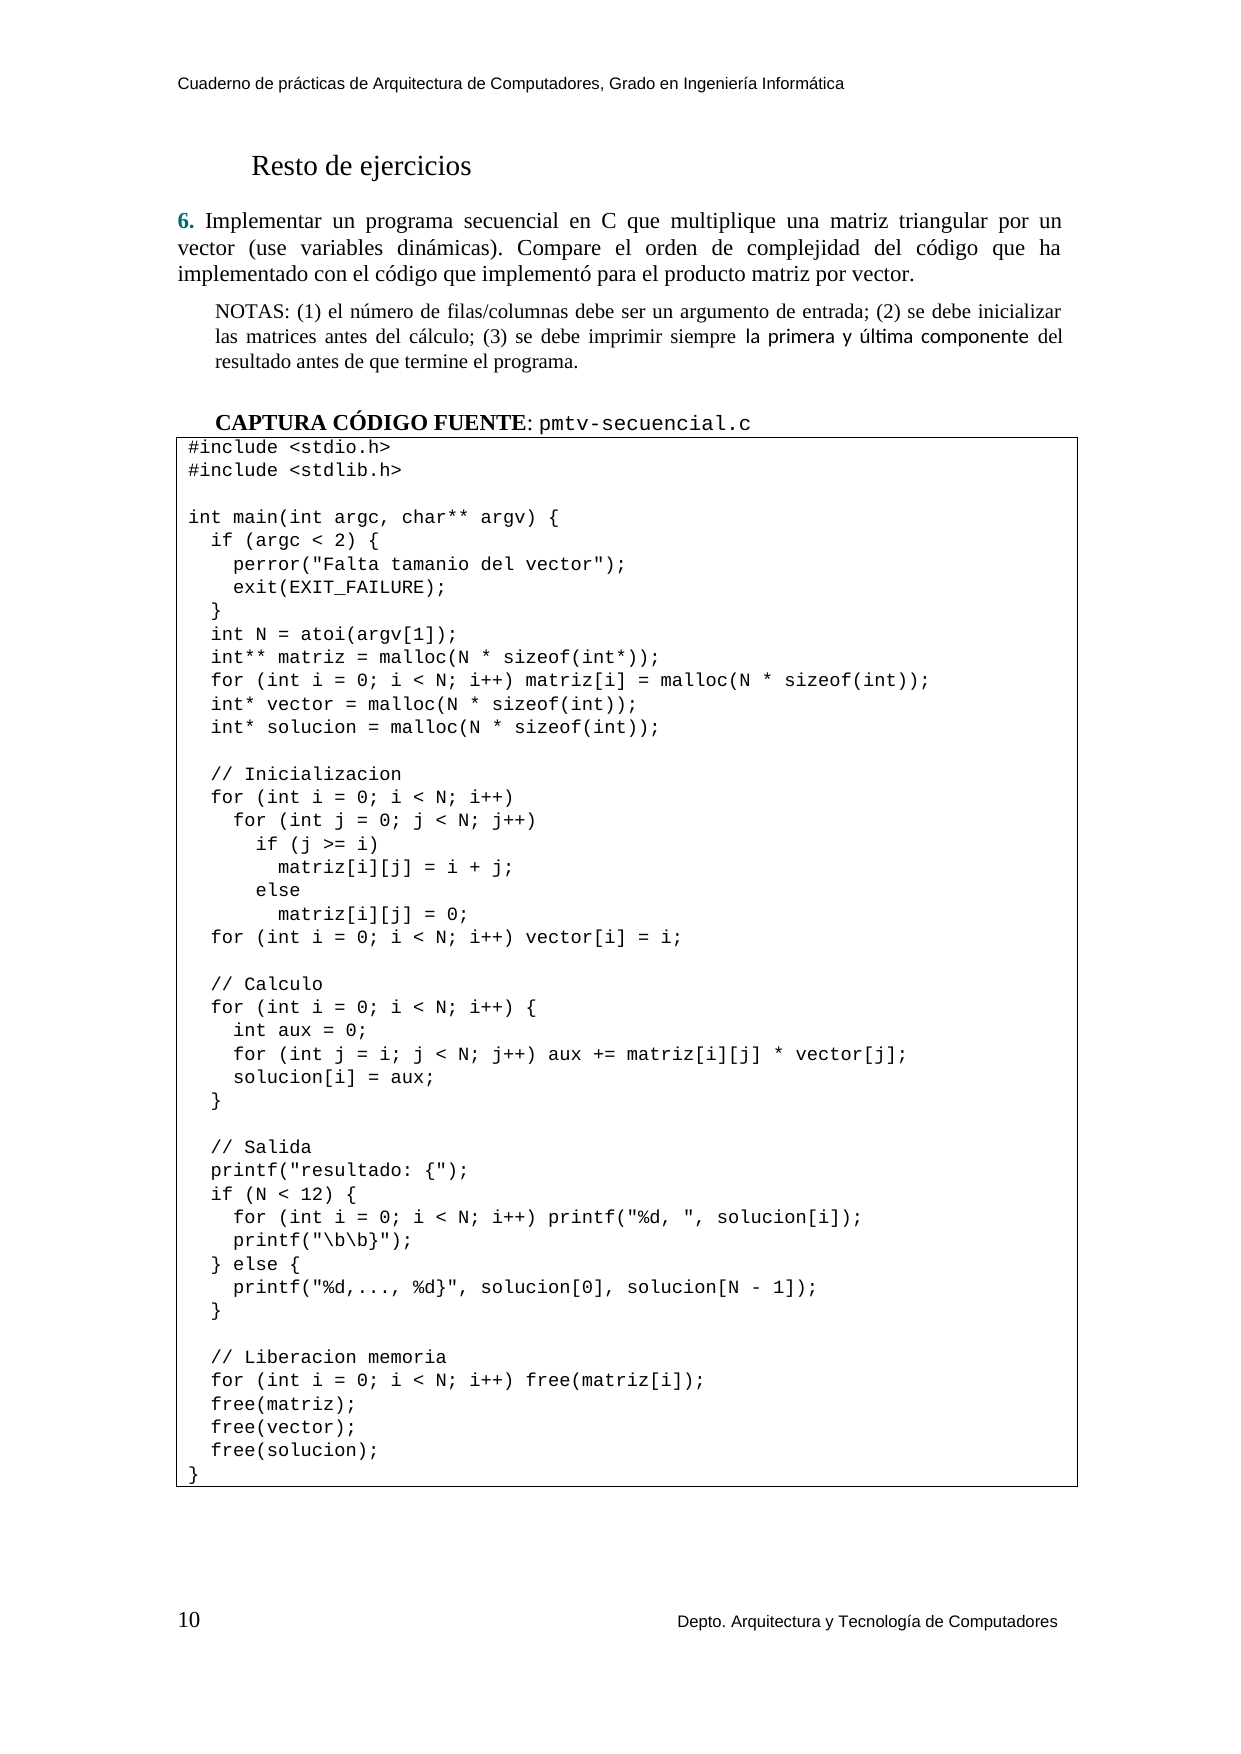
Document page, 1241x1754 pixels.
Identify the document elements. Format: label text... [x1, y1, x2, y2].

subtitle Resto de ejercicios [215, 148, 1063, 181]
list 6. Implementar un programa secuencial en C que multiplique una matriz triangular por un vector (use variables dinámicas). Compare el orden de complejidad del código que ha implementado con el código que implementó para el producto matriz por vector. [177, 207, 1063, 287]
table_header #include <stdio.h> #include <stdlib.h> int main(int argc, char** argv) { if (argc < 2) { perror("Falta tamanio del vector"); exit(EXIT_FAILURE); } int N = atoi(argv[1]); int** matriz = malloc(N * sizeof(int*)); for (int i = 0; i < N; i++) matriz[i] = malloc(N * sizeof(int)); int* vector = malloc(N * sizeof(int)); int* solucion = malloc(N * sizeof(int)); // Inicializacion for (int i = 0; i < N; i++) for (int j = 0; j < N; j++) if (j >= i) matriz[i][j] = i + j; else matriz[i][j] = 0; for (int i = 0; i < N; i++) vector[i] = i; // Calculo for (int i = 0; i < N; i++) { int aux = 0; for (int j = i; j < N; j++) aux += matriz[i][j] * vector[j]; solucion[i] = aux; } // Salida printf("resultado: {"); if (N < 12) { for (int i = 0; i < N; i++) printf("%d, ", solucion[i]); printf("\b\b}"); } else { printf("%d,..., %d}", solucion[0], solucion[N - 1]); } // Liberacion memoria for (int i = 0; i < N; i++) free(matriz[i]); free(matriz); free(vector); free(solucion); } [177, 438, 1077, 1486]
text CAPTURA CÓDIGO FUENTE: pmtv-secuencial.c [215, 409, 1063, 437]
list NOTAS: (1) el número de filas/columnas debe ser un argumento de entrada; (2) se debe inicializar las matrices antes del cálculo; (3) se debe imprimir siempre la primera y última componente del resultado antes de que termine el programa. [215, 299, 1063, 373]
